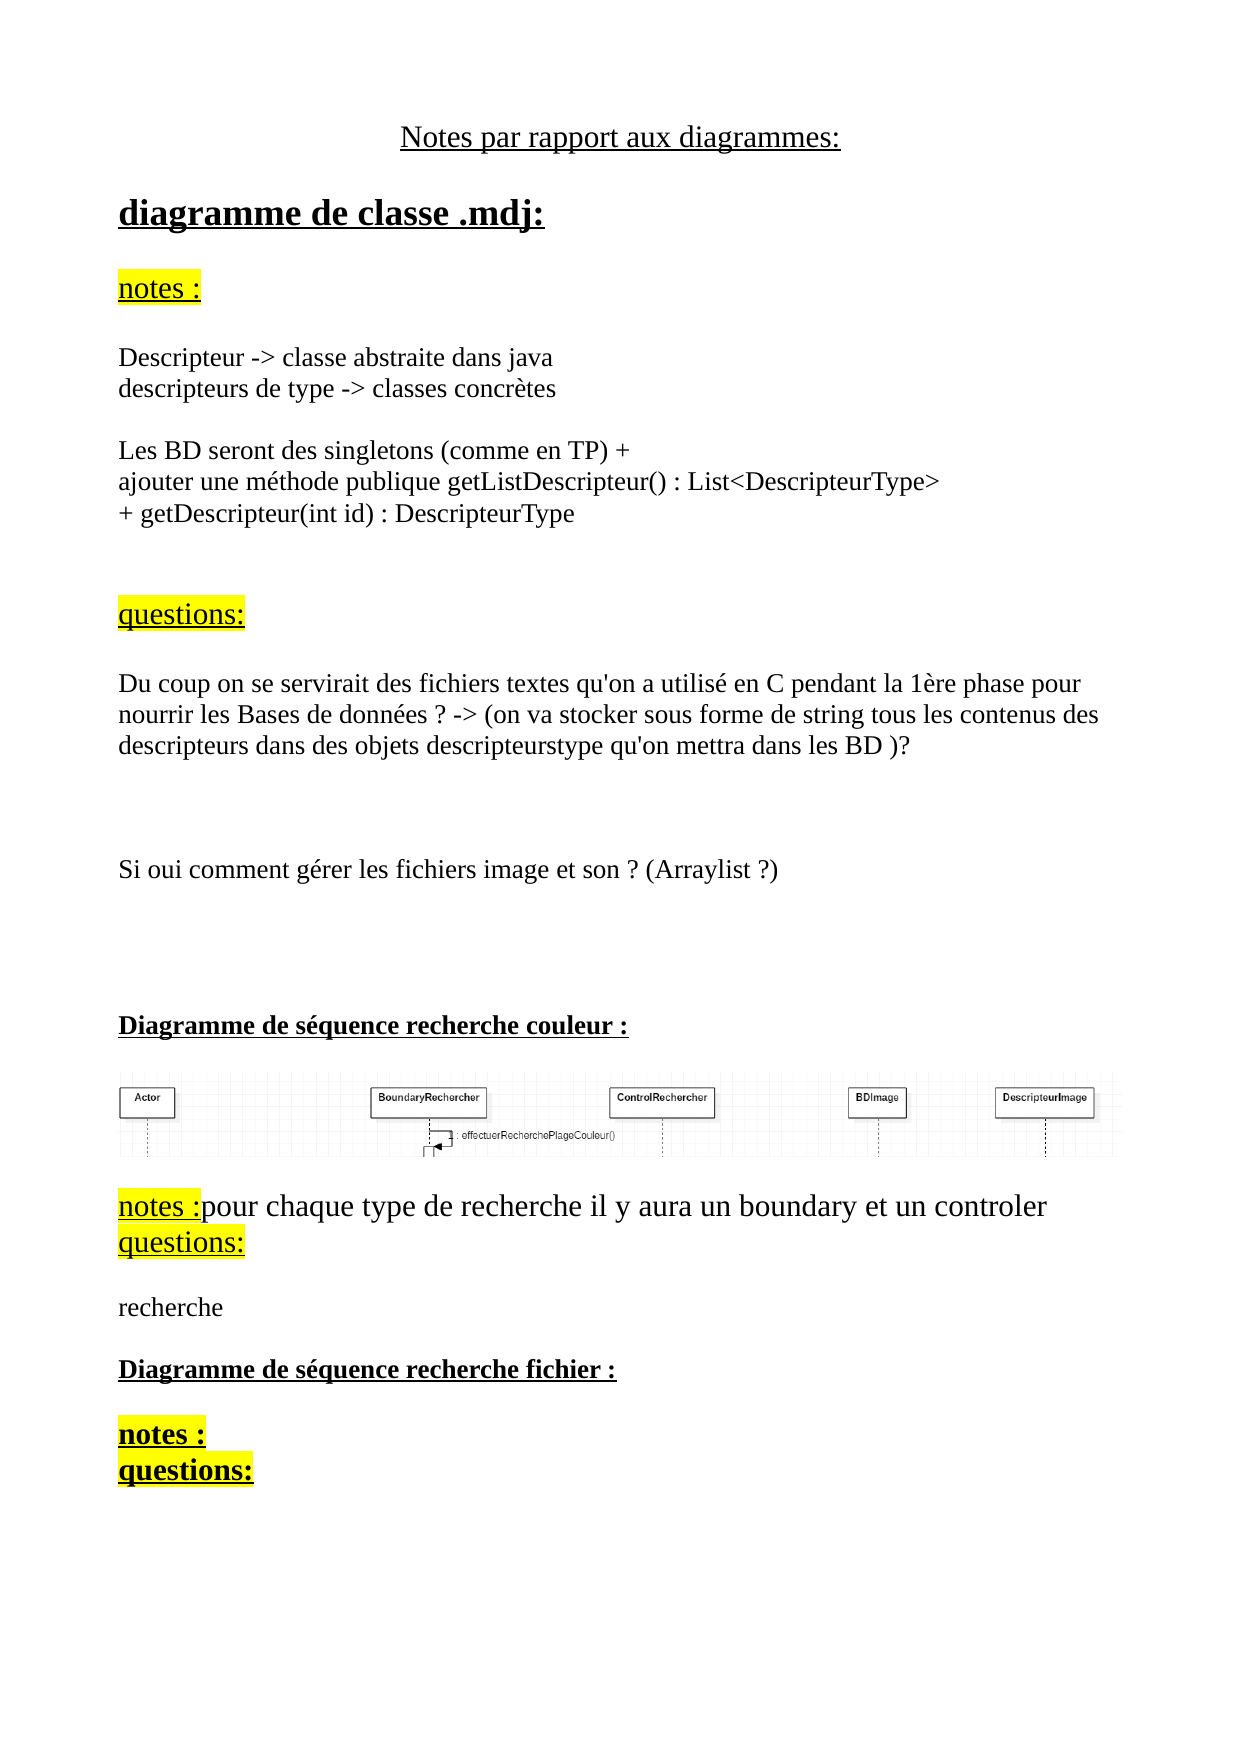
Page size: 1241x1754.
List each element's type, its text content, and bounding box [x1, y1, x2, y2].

text Diagramme de séquence recherche couleur : [118, 1009, 1122, 1041]
text Notes par rapport aux diagrammes: [118, 118, 1122, 154]
text + getDescripteur(int id) : DescripteurType [118, 497, 1122, 528]
text notes : [118, 269, 1122, 305]
text ajouter une méthode publique getListDescripteur() : List<DescripteurType> [118, 466, 1122, 497]
text notes :pour chaque type de recherche il y aura un boundary et un controler [118, 1188, 1122, 1223]
text recherche [118, 1291, 1122, 1322]
text Descripteur -> classe abstraite dans java [118, 341, 1122, 372]
text Les BD seront des singletons (comme en TP) + [118, 434, 1122, 466]
text descripteurs de type -> classes concrètes [118, 372, 1122, 403]
text notes : [118, 1415, 1122, 1451]
text diagramme de classe .mdj: [118, 190, 1122, 233]
text questions: [118, 595, 1122, 631]
text Si oui comment gérer les fichiers image et son ? (Arraylist ?) [118, 854, 1122, 885]
picture [118, 1071, 1123, 1157]
text questions: [118, 1223, 1122, 1259]
text Du coup on se servirait des fichiers textes qu'on a utilisé en C pendant la 1ère phase pour nourrir les Bases de données ? -> (on va stocker sous forme de string tous les contenus des descripteurs dans des objets descripteurstype qu'on mettra dans les BD )? [118, 667, 1122, 760]
text Diagramme de séquence recherche fichier : [118, 1353, 1122, 1384]
text questions: [118, 1451, 1122, 1487]
